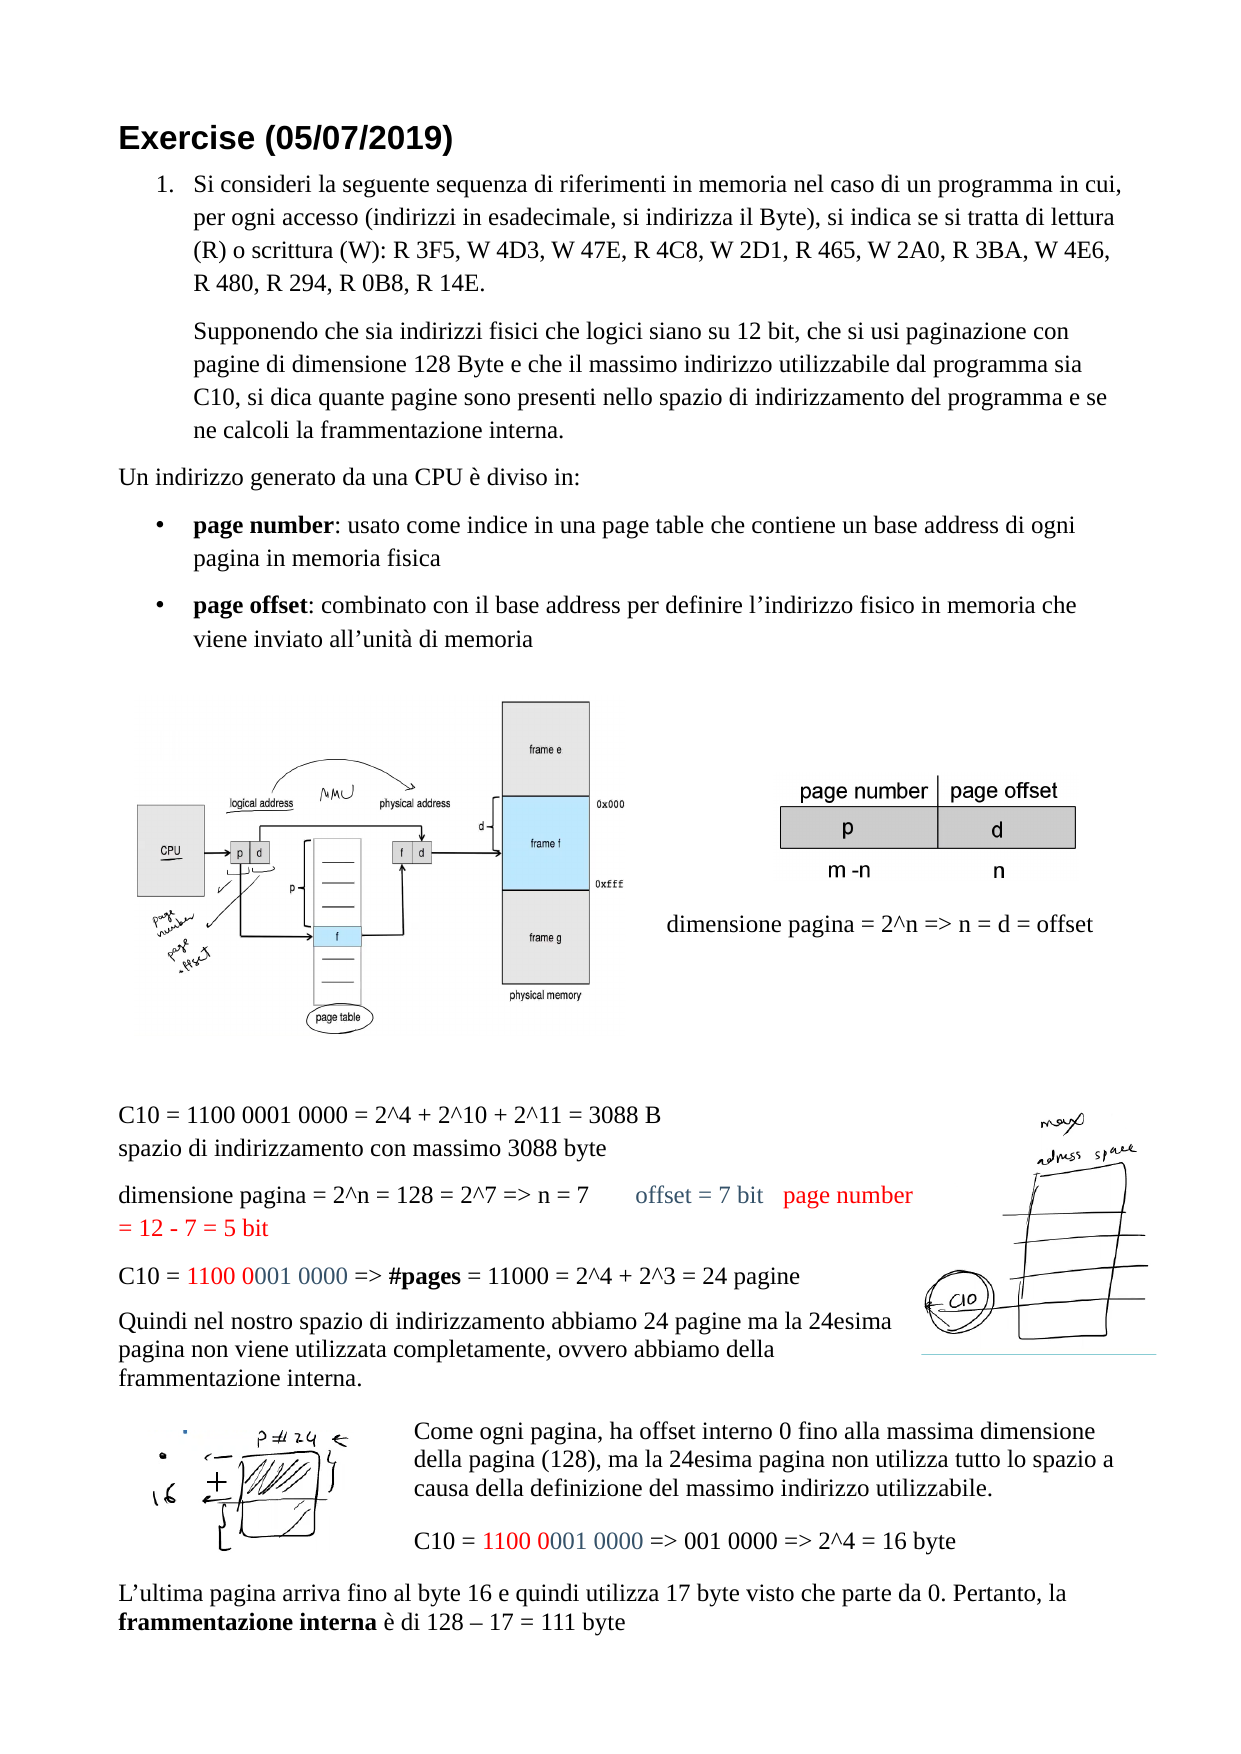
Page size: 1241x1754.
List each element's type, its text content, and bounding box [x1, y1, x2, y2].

text dimensione pagina = 2^n => n = d = offset [626, 909, 1122, 938]
text C10 = 1100 0001 0000 => #pages = 11000 = 2^4 + 2^3 = 24 pagine [118, 1261, 921, 1290]
list Si consideri la seguente sequenza di riferimenti in memoria nel caso di un programma in cui, per ogni accesso (indirizzi in esadecimale, si indirizza il Byte), si indica se si tratta di lettura (R) o scrittura (W): R 3F5, W 4D3, W 47E, R 4C8, W 2D1, R 465, W 2A0, R 3BA, W 4E6, R 480, R 294, R 0B8, R 14E. [156, 169, 1122, 297]
text Quindi nel nostro spazio di indirizzamento abbiamo 24 pagine ma la 24esima pagina non viene utilizzata completamente, ovvero abbiamo della frammentazione interna. [118, 1306, 1122, 1392]
text Come ogni pagina, ha offset interno 0 fino alla massima dimensione della pagina (128), ma la 24esima pagina non utilizza tutto lo spazio a causa della definizione del massimo indirizzo utilizzabile. [118, 1416, 1122, 1502]
picture [147, 1430, 355, 1553]
list page offset: combinato con il base address per definire l’indirizzo fisico in memoria che viene inviato all’unità di memoria [156, 591, 1122, 652]
list page number: usato come indice in una page table che contiene un base address di ogni pagina in memoria fisica [156, 510, 1122, 572]
picture [773, 772, 1080, 881]
list Supponendo che sia indirizzi fisici che logici siano su 12 bit, che si usi paginazione con pagine di dimensione 128 Byte e che il massimo indirizzo utilizzabile dal programma sia C10, si dica quante pagine sono presenti nello spazio di indirizzamento del programma e se ne calcoli la frammentazione interna. [156, 316, 1122, 443]
text spazio di indirizzamento con massimo 3088 byte [118, 1133, 921, 1161]
subtitle Exercise (05/07/2019) [118, 118, 1122, 157]
picture [133, 695, 626, 1036]
text L’ultima pagina arriva fino al byte 16 e quindi utilizza 17 byte visto che parte da 0. Pertanto, la frammentazione interna è di 128 – 17 = 111 byte [118, 1578, 1122, 1636]
picture [921, 1105, 1157, 1355]
text C10 = 1100 0001 0000 => 001 0000 => 2^4 = 16 byte [118, 1526, 1122, 1554]
text Un indirizzo generato da una CPU è diviso in: [118, 462, 1122, 491]
text C10 = 1100 0001 0000 = 2^4 + 2^10 + 2^11 = 3088 B [118, 1100, 1122, 1128]
text dimensione pagina = 2^n = 128 = 2^7 => n = 7 offset = 7 bit page number = 12 - 7 = 5 bit [118, 1180, 921, 1242]
